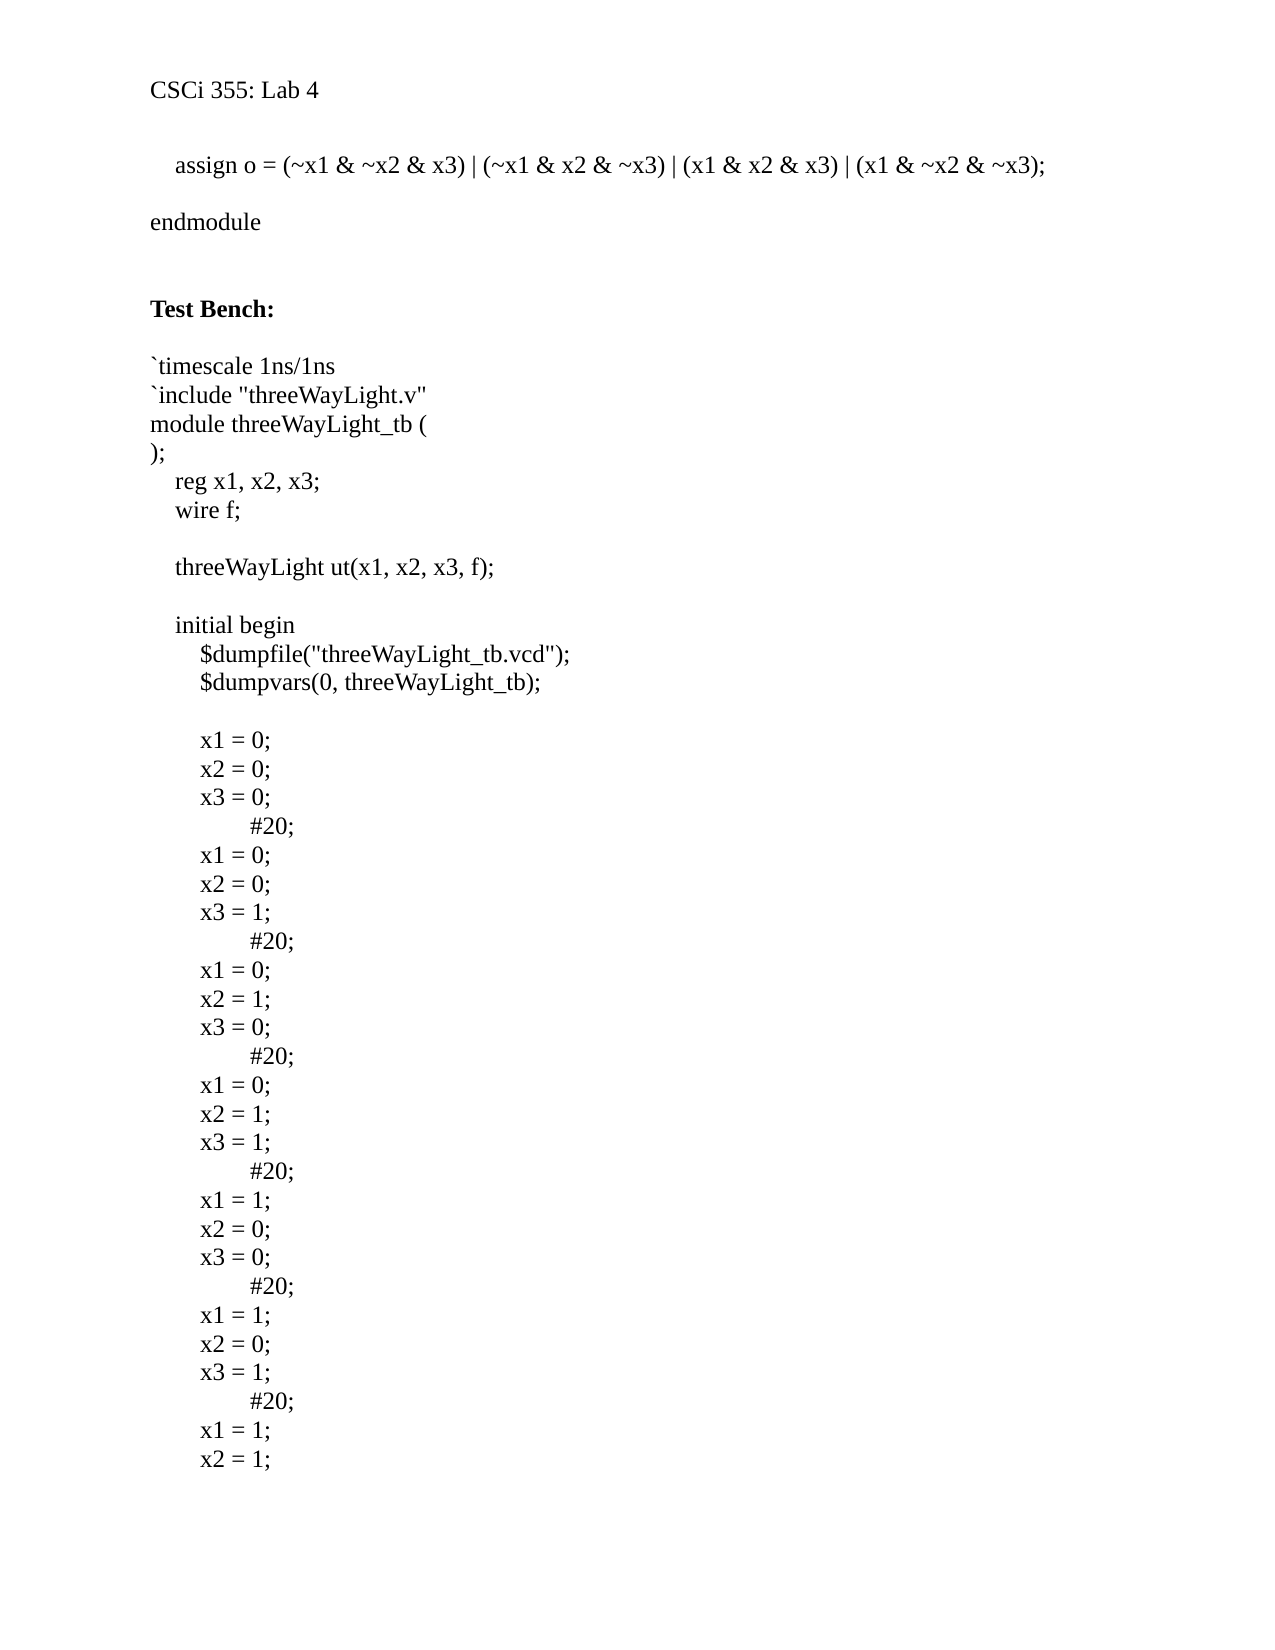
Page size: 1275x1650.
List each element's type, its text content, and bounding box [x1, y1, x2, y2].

text x2 = 1; [150, 1444, 1125, 1472]
text $dumpfile("threeWayLight_tb.vcd"); [150, 639, 1125, 667]
text assign o = (~x1 & ~x2 & x3) | (~x1 & x2 & ~x3) | (x1 & x2 & x3) | (x1 & ~x2 & ~x3); [150, 150, 1125, 179]
text x1 = 1; [150, 1415, 1125, 1444]
text ); [150, 437, 1125, 466]
text #20; [150, 926, 1125, 955]
text $dumpvars(0, threeWayLight_tb); [150, 667, 1125, 696]
text wire f; [150, 495, 1125, 524]
text x3 = 1; [150, 1357, 1125, 1386]
text x2 = 0; [150, 1329, 1125, 1357]
text x2 = 0; [150, 754, 1125, 782]
text x1 = 1; [150, 1185, 1125, 1214]
text x2 = 0; [150, 869, 1125, 897]
text x1 = 1; [150, 1300, 1125, 1329]
text #20; [150, 1386, 1125, 1415]
text #20; [150, 811, 1125, 840]
text `timescale 1ns/1ns [150, 351, 1125, 380]
text x2 = 1; [150, 984, 1125, 1012]
text x1 = 0; [150, 955, 1125, 984]
text x2 = 0; [150, 1214, 1125, 1242]
text x3 = 1; [150, 1127, 1125, 1156]
text x3 = 0; [150, 1242, 1125, 1271]
text x3 = 1; [150, 897, 1125, 926]
text `include "threeWayLight.v" [150, 380, 1125, 409]
text module threeWayLight_tb ( [150, 409, 1125, 437]
text x3 = 0; [150, 1012, 1125, 1041]
text Test Bench: [150, 294, 1125, 322]
text x1 = 0; [150, 840, 1125, 869]
text #20; [150, 1156, 1125, 1185]
text initial begin [150, 610, 1125, 639]
text threeWayLight ut(x1, x2, x3, f); [150, 552, 1125, 581]
text x2 = 1; [150, 1099, 1125, 1127]
text reg x1, x2, x3; [150, 466, 1125, 495]
text #20; [150, 1041, 1125, 1070]
text x1 = 0; [150, 725, 1125, 754]
text #20; [150, 1271, 1125, 1300]
text x1 = 0; [150, 1070, 1125, 1099]
text x3 = 0; [150, 782, 1125, 811]
text endmodule [150, 207, 1125, 236]
